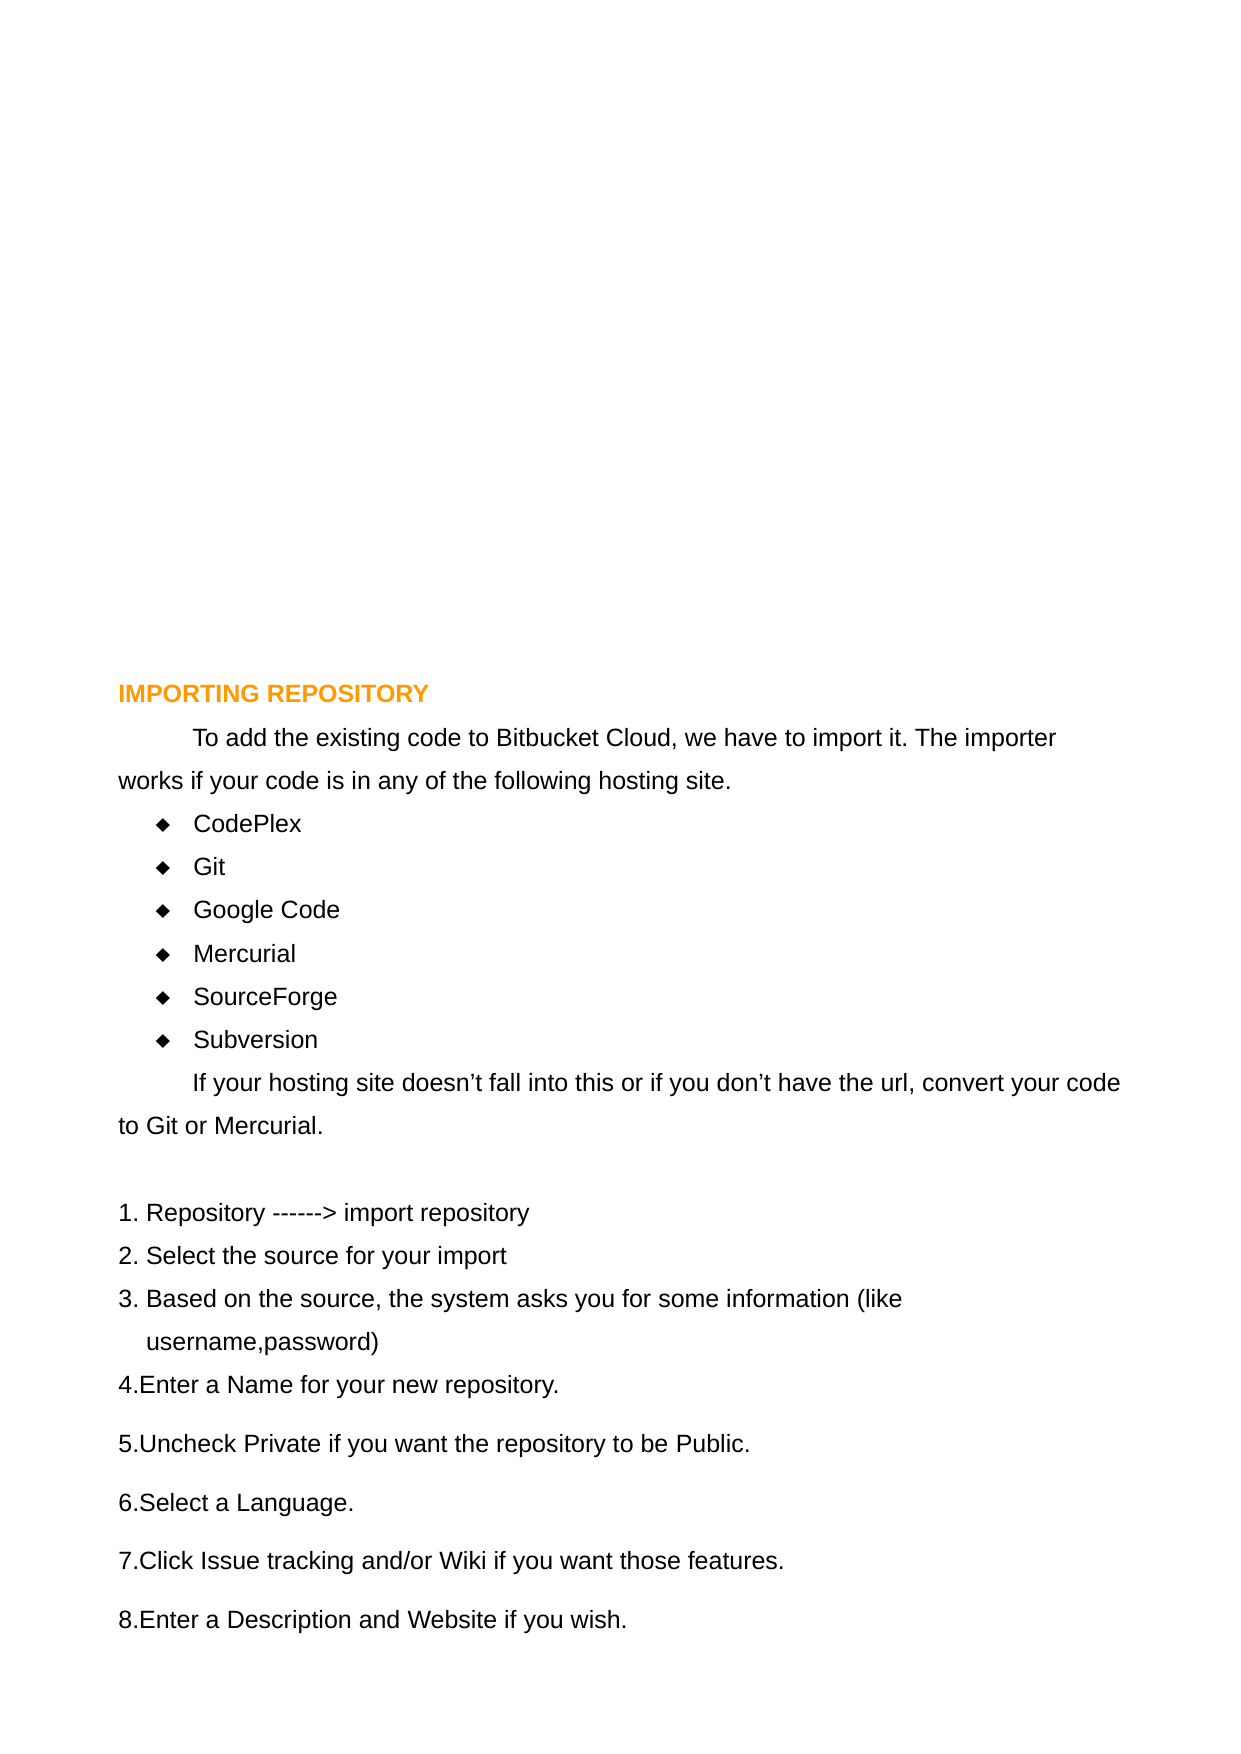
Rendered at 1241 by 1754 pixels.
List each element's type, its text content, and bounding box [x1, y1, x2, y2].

text 5.Uncheck Private if you want the repository to be Public. [118, 1429, 1122, 1458]
list 7.Click Issue tracking and/or Wiki if you want those features. [118, 1546, 1122, 1575]
list Git [156, 852, 1122, 881]
list CodePlex [156, 809, 1122, 838]
text 1. Repository ------> import repository [118, 1198, 1122, 1226]
list Mercurial [156, 938, 1122, 967]
list SourceForge [156, 982, 1122, 1011]
list 6.Select a Language. [118, 1488, 1122, 1516]
text username,password) [118, 1327, 1122, 1356]
text If your hosting site doesn’t fall into this or if you don’t have the url, convert your code to Git or Mercurial. [118, 1068, 1122, 1140]
text To add the existing code to Bitbucket Cloud, we have to import it. The importer works if your code is in any of the following hosting site. [118, 723, 1122, 794]
list Google Code [156, 895, 1122, 924]
text 2. Select the source for your import [118, 1241, 1122, 1269]
text 4.Enter a Name for your new repository. [118, 1370, 1122, 1399]
list 8.Enter a Description and Website if you wish. [118, 1605, 1122, 1634]
list Subversion [156, 1025, 1122, 1054]
text IMPORTING REPOSITORY [118, 679, 1122, 708]
text 3. Based on the source, the system asks you for some information (like [118, 1284, 1122, 1313]
